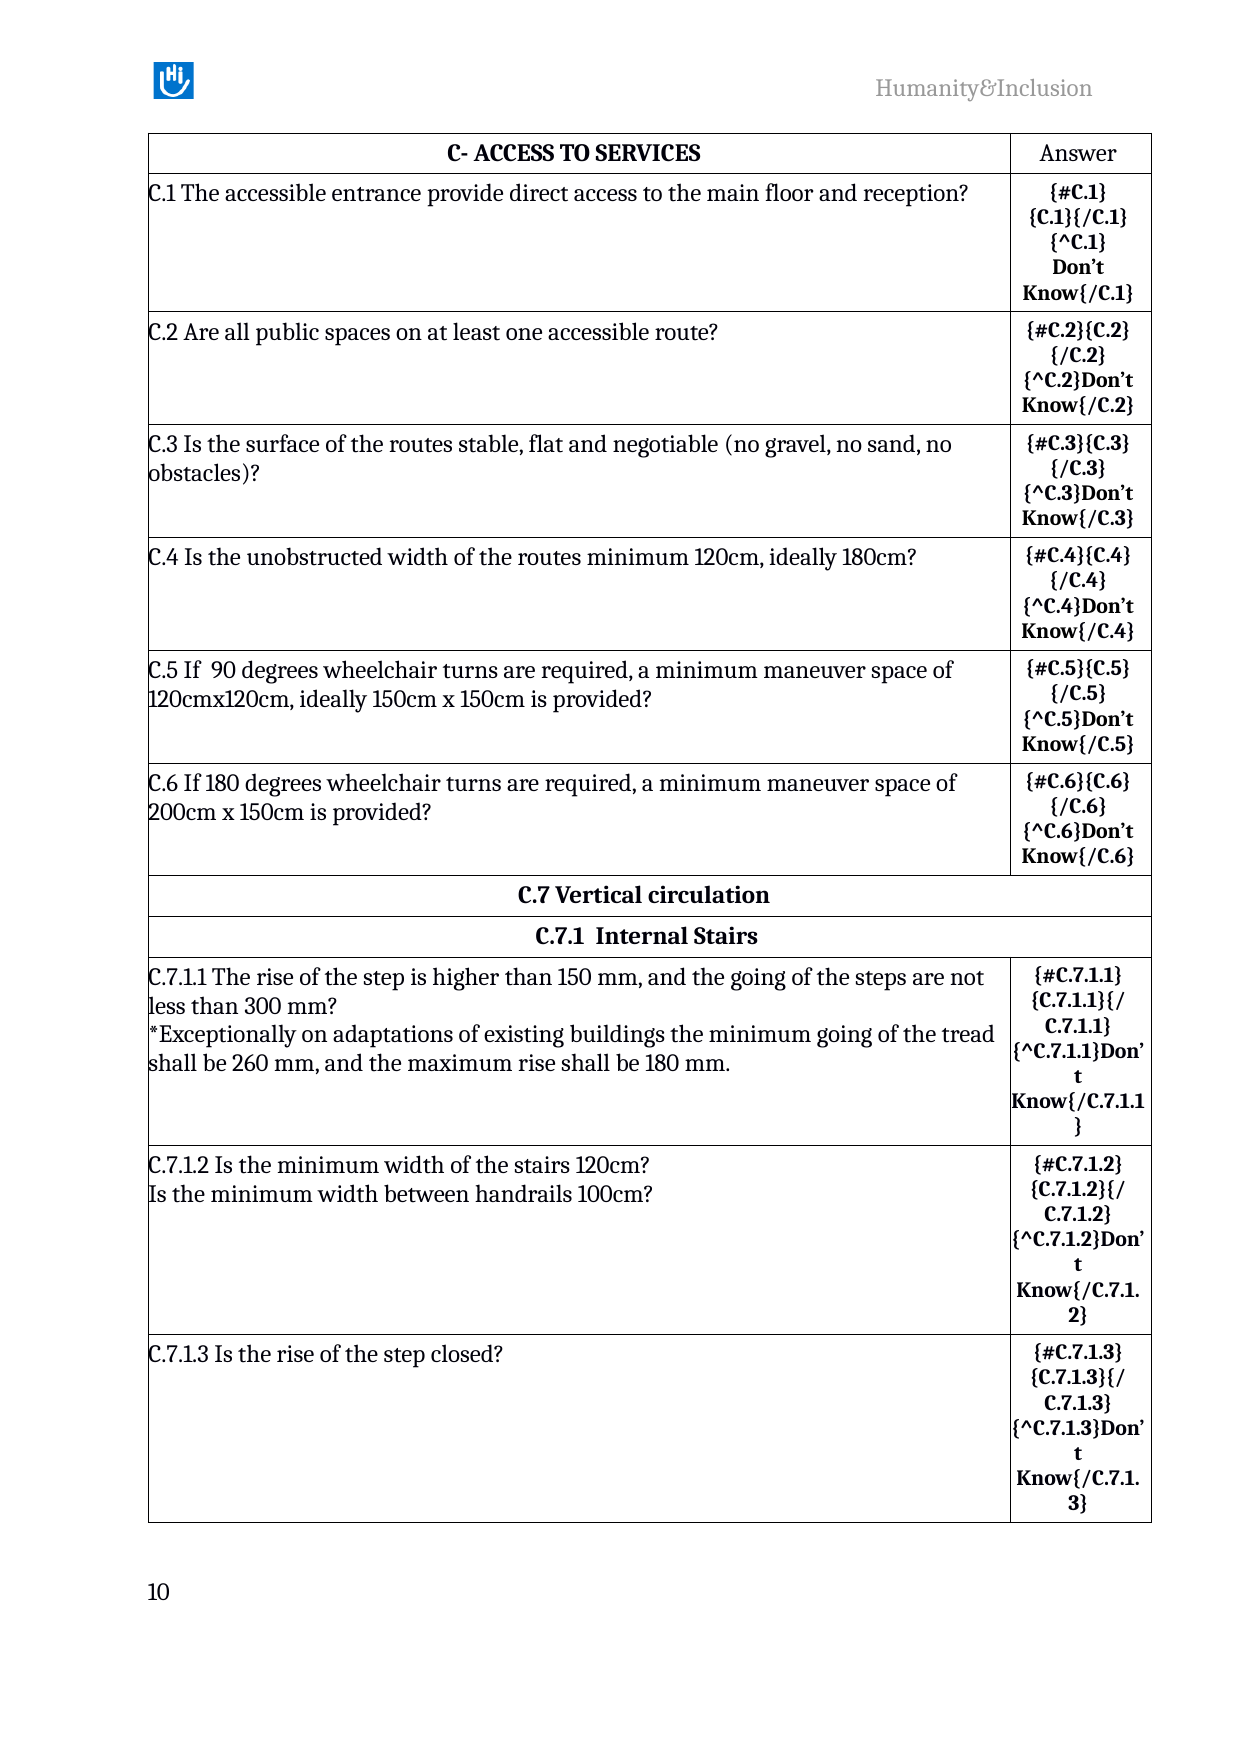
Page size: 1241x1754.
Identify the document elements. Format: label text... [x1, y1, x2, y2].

table_cell C.6 If 180 degrees wheelchair turns are required, a minimum maneuver space of 200cm x 150cm is provided? [149, 764, 1010, 875]
picture [153, 62, 194, 99]
table_header Answer [1011, 134, 1151, 173]
table_cell C.7.1.2 Is the minimum width of the stairs 120cm? Is the minimum width between handrails 100cm? [149, 1146, 1010, 1333]
table_cell C.7.1.3 Is the rise of the step closed? [149, 1335, 1010, 1522]
table_cell {#C.6}{C.6}{/C.6} {^C.6}Don’t Know{/C.6} [1011, 764, 1151, 875]
table_cell C.1 The accessible entrance provide direct access to the main floor and reception? [149, 174, 1010, 311]
table_header C- ACCESS TO SERVICES [149, 134, 1010, 173]
table_cell C.7 Vertical circulation [149, 876, 1151, 916]
table_cell C.2 Are all public spaces on at least one accessible route? [149, 312, 1010, 424]
table_cell {#C.1} {C.1}{/C.1}{^C.1} Don’t Know{/C.1} [1011, 174, 1151, 311]
table_cell C.4 Is the unobstructed width of the routes minimum 120cm, ideally 180cm? [149, 538, 1010, 649]
table_cell C.7.1 Internal Stairs [149, 917, 1151, 957]
table_cell {#C.7.1.3}{C.7.1.3}{/C.7.1.3}{^C.7.1.3}Don’t Know{/C.7.1.3} [1011, 1335, 1151, 1522]
table_cell C.3 Is the surface of the routes stable, flat and negotiable (no gravel, no sand, no obstacles)? [149, 425, 1010, 537]
table_cell {#C.3}{C.3}{/C.3}{^C.3}Don’t Know{/C.3} [1011, 425, 1151, 537]
table_cell C.5 If 90 degrees wheelchair turns are required, a minimum maneuver space of 120cmx120cm, ideally 150cm x 150cm is provided? [149, 651, 1010, 762]
table_cell {#C.7.1.1}{C.7.1.1}{/C.7.1.1}{^C.7.1.1}Don’t Know{/C.7.1.1} [1011, 958, 1151, 1145]
table_cell {#C.7.1.2}{C.7.1.2}{/C.7.1.2}{^C.7.1.2}Don’t Know{/C.7.1.2} [1011, 1146, 1151, 1333]
table_cell {#C.2}{C.2}{/C.2}{^C.2}Don’t Know{/C.2} [1011, 312, 1151, 424]
table_cell {#C.5}{C.5}{/C.5}{^C.5}Don’t Know{/C.5} [1011, 651, 1151, 762]
table_cell {#C.4}{C.4}{/C.4}{^C.4}Don’t Know{/C.4} [1011, 538, 1151, 649]
table_cell C.7.1.1 The rise of the step is higher than 150 mm, and the going of the steps are not less than 300 mm? *Exceptionally on adaptations of existing buildings the minimum going of the tread shall be 260 mm, and the maximum rise shall be 180 mm. [149, 958, 1010, 1145]
